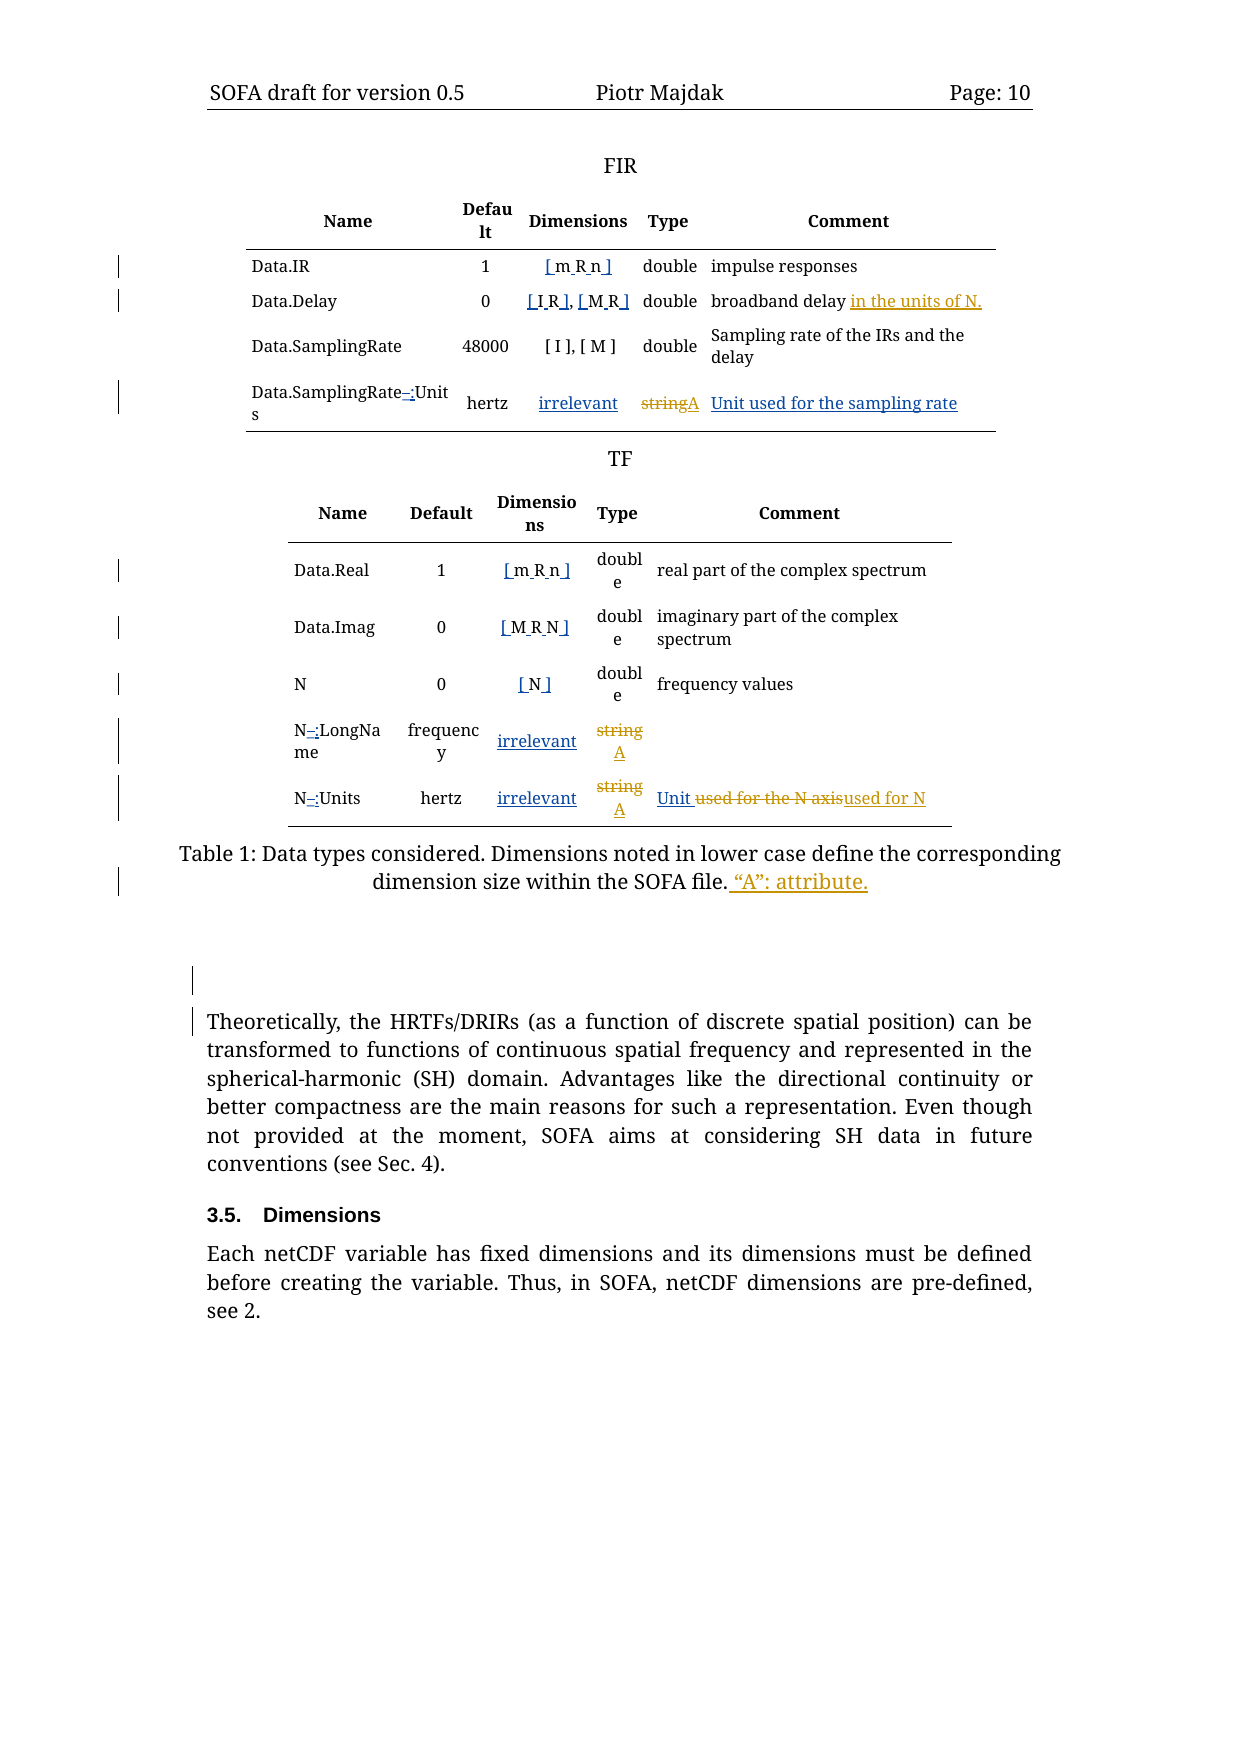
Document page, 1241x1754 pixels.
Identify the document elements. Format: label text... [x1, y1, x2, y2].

table_cell Unit used for the sampling rate [705, 375, 996, 431]
table_cell N:LongName [288, 713, 401, 769]
table_header Name [288, 485, 401, 542]
table_header Default [454, 192, 521, 249]
table_cell Data.Imag [288, 599, 401, 656]
table_cell Data.SamplingRate:Units [246, 375, 454, 431]
table_cell double [588, 599, 651, 656]
table_cell real part of the complex spectrum [651, 543, 952, 599]
table_cell Data.IR [246, 250, 454, 283]
table_cell broadband delay in the units of N. [705, 284, 996, 318]
text TF [133, 444, 1107, 472]
table_header Name [246, 192, 454, 249]
table_cell Data.Real [288, 543, 401, 599]
table_cell irrelevant [486, 713, 588, 769]
table_cell Data.SamplingRate [246, 318, 454, 374]
table_cell A [588, 769, 651, 826]
table_cell [ M R N ] [486, 599, 588, 656]
table_cell 48000 [454, 318, 521, 374]
table_cell A [635, 375, 705, 431]
table_cell frequency values [651, 656, 952, 712]
table_cell A [588, 713, 651, 769]
table_cell double [588, 543, 651, 599]
table_cell Data.Delay [246, 284, 454, 318]
table_cell irrelevant [521, 375, 635, 431]
table_header Type [588, 485, 651, 542]
table_cell impulse responses [705, 250, 996, 283]
text Theoretically, the HRTFs/DRIRs (as a function of discrete spatial position) can be transformed to functions of continuous spatial frequency and represented in the spherical-harmonic (SH) domain. Advantages like the directional continuity or better compactness are the main reasons for such a representation. Even though not provided at the moment, SOFA aims at considering SH data in future conventions (see Sec. 4). [207, 1007, 1033, 1178]
table_header Comment [651, 485, 952, 542]
table_cell double [635, 284, 705, 318]
table_cell hertz [401, 769, 486, 826]
table_cell [ N ] [486, 656, 588, 712]
table_cell double [635, 318, 705, 374]
table_header Dimensions [521, 192, 635, 249]
table_cell irrelevant [486, 769, 588, 826]
table_cell [ I R ], [ M R ] [521, 284, 635, 318]
table_cell hertz [454, 375, 521, 431]
table_cell frequency [401, 713, 486, 769]
table_cell double [588, 656, 651, 712]
table_cell 0 [401, 656, 486, 712]
subtitle Dimensions [207, 1203, 1033, 1227]
table_cell N:Units [288, 769, 401, 826]
table_cell 1 [401, 543, 486, 599]
table_cell [ m R n ] [521, 250, 635, 283]
table_cell [ m R n ] [486, 543, 588, 599]
table_header Default [401, 485, 486, 542]
table_cell Unit used for N [651, 769, 952, 826]
table_header Dimensions [486, 485, 588, 542]
table_cell double [635, 250, 705, 283]
table_header Comment [705, 192, 996, 249]
text Table 1: Data types considered. Dimensions noted in lower case define the corresponding dimension size within the SOFA file. “A”: attribute. [133, 839, 1107, 896]
table_cell [ I ], [ M ] [521, 318, 635, 374]
table_header Type [635, 192, 705, 249]
table_cell 0 [454, 284, 521, 318]
text Each netCDF variable has fixed dimensions and its dimensions must be defined before creating the variable. Thus, in SOFA, netCDF dimensions are pre-defined, see 2. [207, 1239, 1033, 1324]
table_cell 0 [401, 599, 486, 656]
text FIR [133, 151, 1107, 180]
table_cell Sampling rate of the IRs and the delay [705, 318, 996, 374]
table_cell [651, 713, 952, 769]
table_cell 1 [454, 250, 521, 283]
table_cell imaginary part of the complex spectrum [651, 599, 952, 656]
table_cell N [288, 656, 401, 712]
